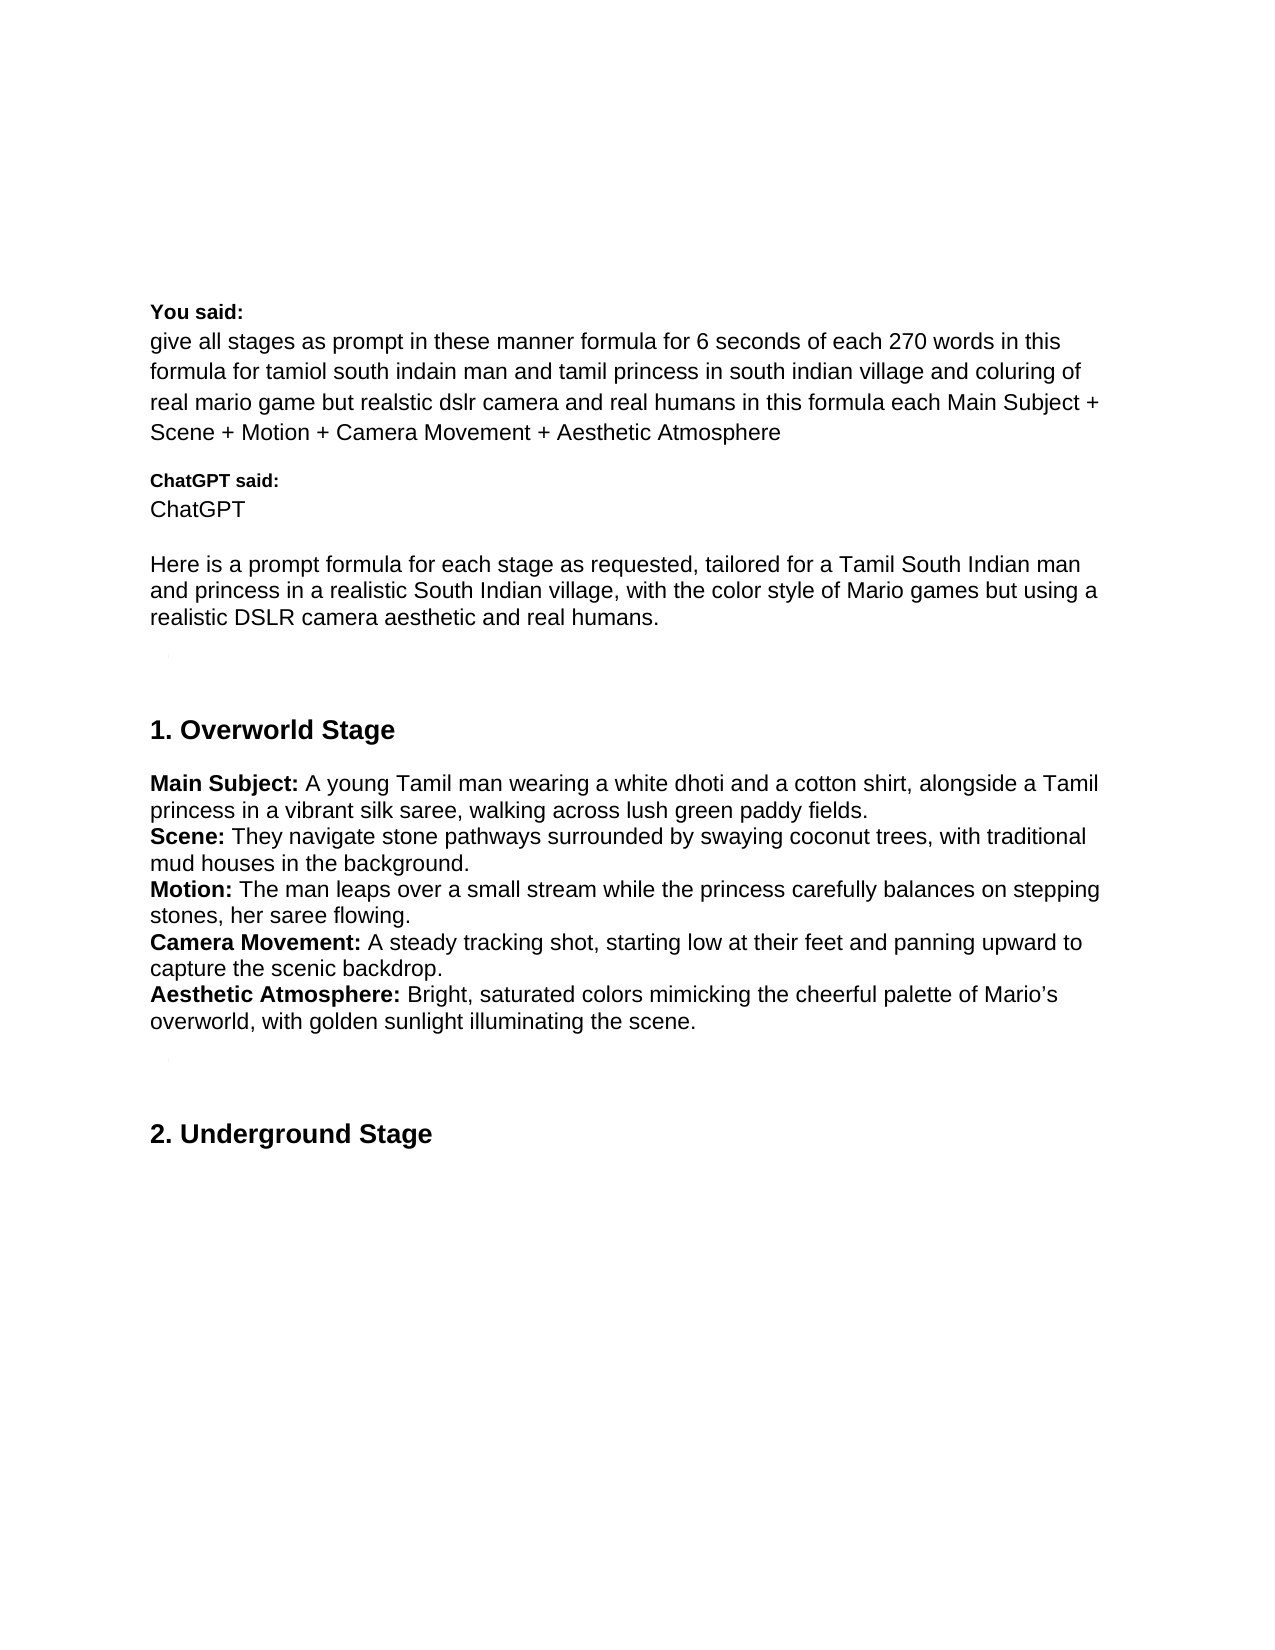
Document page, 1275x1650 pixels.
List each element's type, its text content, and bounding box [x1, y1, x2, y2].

text give all stages as prompt in these manner formula for 6 seconds of each 270 words in this formula for tamiol south indain man and tamil princess in south indian village and coluring of real mario game but realstic dslr camera and real humans in this formula each Main Subject + Scene + Motion + Camera Movement + Aesthetic Atmosphere [150, 328, 1125, 445]
subtitle 1. Overworld Stage [150, 714, 1125, 745]
text ChatGPT [150, 496, 1125, 522]
subtitle You said: [150, 300, 1125, 324]
text Here is a prompt formula for each stage as requested, tailored for a Tamil South Indian man and princess in a realistic South Indian village, with the color style of Mario games but using a realistic DSLR camera aesthetic and real humans. [150, 551, 1125, 630]
subtitle ChatGPT said: [150, 470, 1125, 491]
text Main Subject: A young Tamil man wearing a white dhoti and a cotton shirt, alongside a Tamil princess in a vibrant silk saree, walking across lush green paddy fields. Scene: They navigate stone pathways surrounded by swaying coconut trees, with traditional mud houses in the background. Motion: The man leaps over a small stream while the princess carefully balances on stepping stones, her saree flowing. Camera Movement: A steady tracking shot, starting low at their feet and panning upward to capture the scenic backdrop. Aesthetic Atmosphere: Bright, saturated colors mimicking the cheerful palette of Mario’s overworld, with golden sunlight illuminating the scene. [150, 770, 1125, 1034]
subtitle 2. Underground Stage [150, 1118, 1125, 1149]
